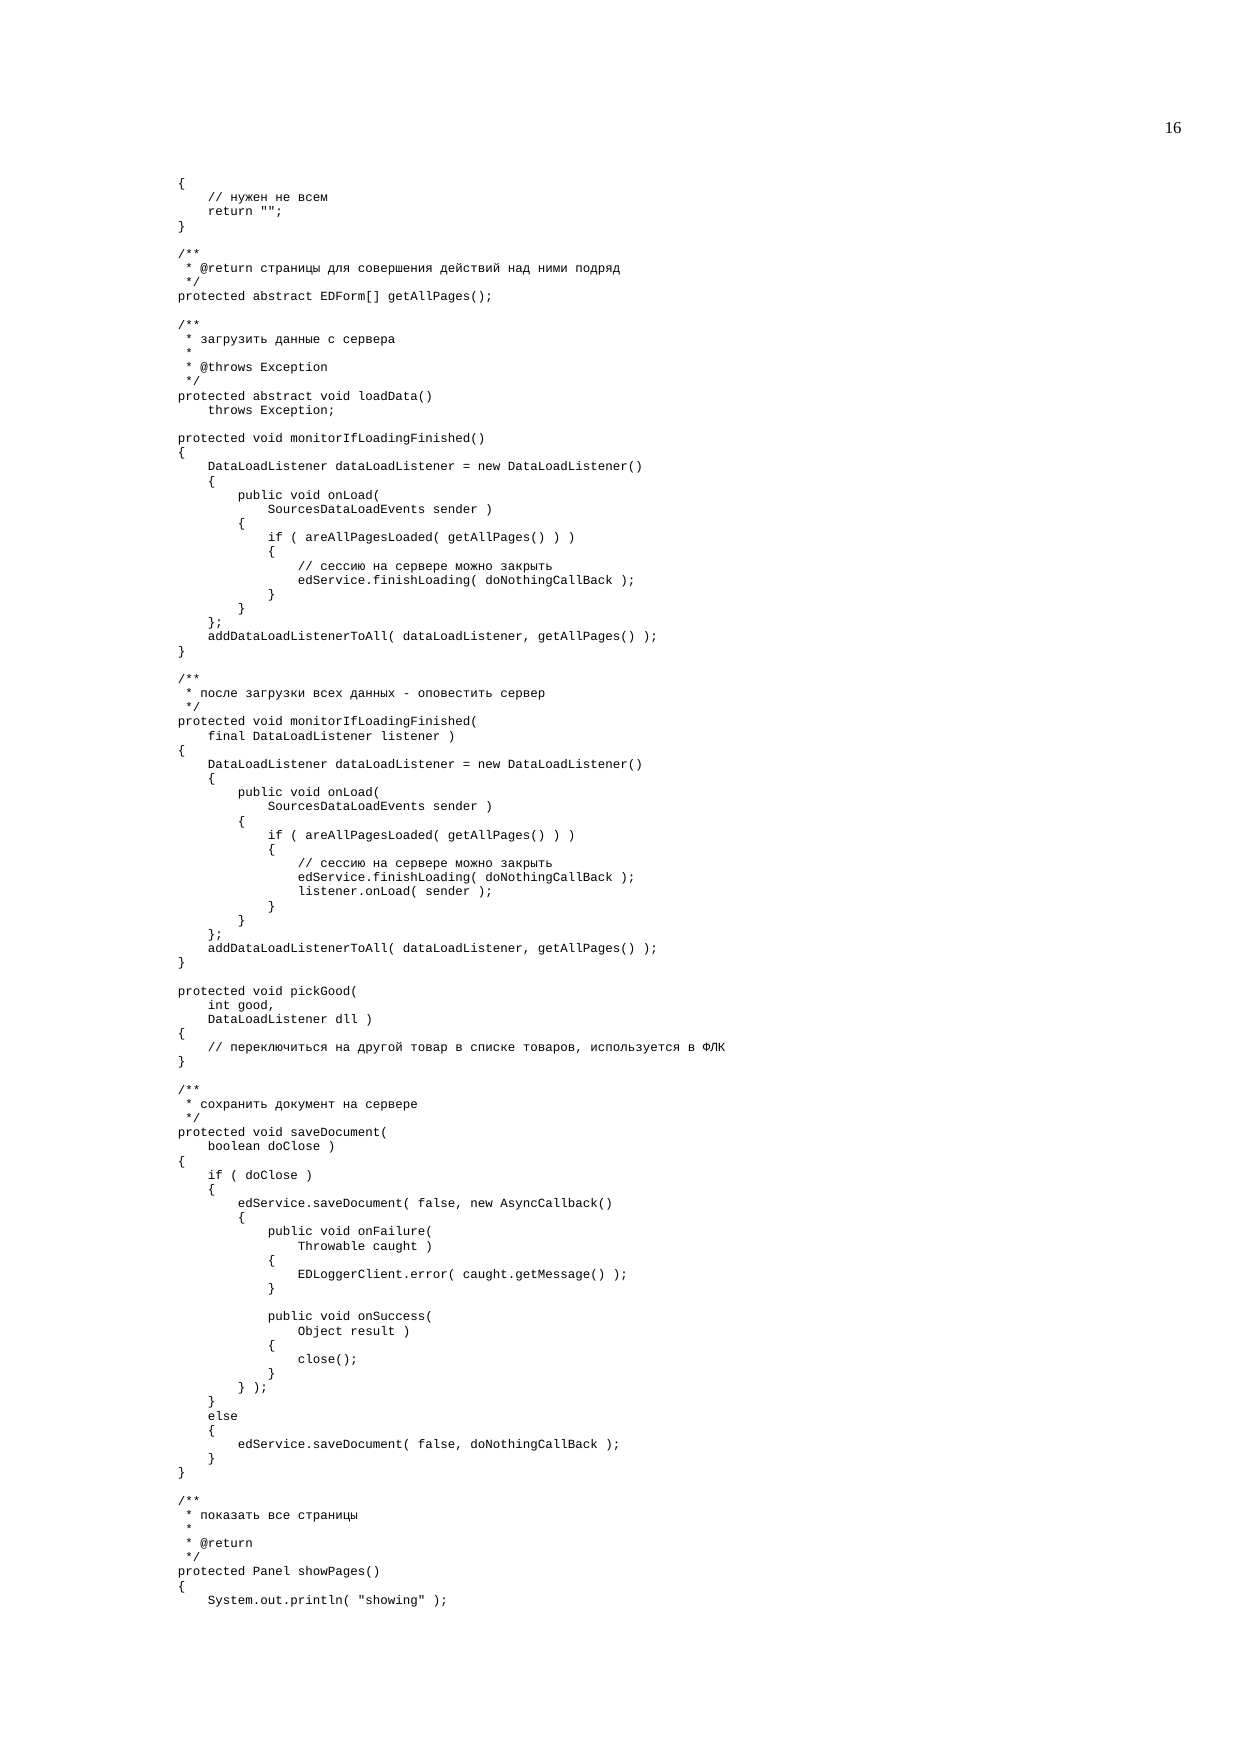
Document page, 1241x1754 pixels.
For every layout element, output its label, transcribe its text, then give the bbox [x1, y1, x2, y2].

text } [148, 588, 1181, 602]
text public void onSuccess( [148, 1310, 1181, 1324]
text } [148, 914, 1181, 928]
text * [148, 347, 1181, 361]
text protected abstract void loadData() [148, 389, 1181, 404]
text // нужен не всем [148, 191, 1181, 205]
text */ [148, 276, 1181, 290]
text * показать все страницы [148, 1509, 1181, 1523]
text DataLoadListener dataLoadListener = new DataLoadListener() [148, 758, 1181, 772]
text protected void monitorIfLoadingFinished() [148, 432, 1181, 446]
text edService.saveDocument( false, doNothingCallBack ); [148, 1438, 1181, 1452]
text } [148, 1282, 1181, 1296]
text public void onFailure( [148, 1225, 1181, 1239]
text System.out.println( "showing" ); [148, 1594, 1181, 1608]
text edService.finishLoading( doNothingCallBack ); [148, 574, 1181, 588]
text { [148, 744, 1181, 758]
text } [148, 1055, 1181, 1069]
text * @return страницы для совершения действий над ними подряд [148, 262, 1181, 276]
text { [148, 1579, 1181, 1594]
text { [148, 1027, 1181, 1041]
text if ( areAllPagesLoaded( getAllPages() ) ) [148, 829, 1181, 843]
text } [148, 1452, 1181, 1466]
text /** [148, 319, 1181, 333]
text * [148, 1523, 1181, 1537]
text }; [148, 616, 1181, 630]
text * @throws Exception [148, 361, 1181, 375]
text { [148, 814, 1181, 829]
text { [148, 474, 1181, 489]
text DataLoadListener dataLoadListener = new DataLoadListener() [148, 460, 1181, 474]
text * загрузить данные с сервера [148, 333, 1181, 347]
text { [148, 446, 1181, 460]
text throws Exception; [148, 404, 1181, 418]
text final DataLoadListener listener ) [148, 729, 1181, 744]
text /** [148, 1494, 1181, 1509]
text }; [148, 928, 1181, 942]
text Object result ) [148, 1324, 1181, 1339]
text // переключиться на другой товар в списке товаров, используется в ФЛК [148, 1041, 1181, 1055]
text Throwable caught ) [148, 1239, 1181, 1254]
text { [148, 1424, 1181, 1438]
text public void onLoad( [148, 786, 1181, 800]
text * @return [148, 1537, 1181, 1551]
text */ [148, 375, 1181, 389]
text * сохранить документ на сервере [148, 1098, 1181, 1112]
text SourcesDataLoadEvents sender ) [148, 503, 1181, 517]
text protected abstract EDForm[] getAllPages(); [148, 290, 1181, 304]
text } [148, 219, 1181, 234]
text DataLoadListener dll ) [148, 1013, 1181, 1027]
text EDLoggerClient.error( caught.getMessage() ); [148, 1268, 1181, 1282]
text } [148, 644, 1181, 659]
text */ [148, 1112, 1181, 1126]
text /** [148, 673, 1181, 687]
text { [148, 517, 1181, 531]
text return ""; [148, 205, 1181, 219]
text protected void monitorIfLoadingFinished( [148, 715, 1181, 729]
text { [148, 177, 1181, 191]
text } [148, 1466, 1181, 1480]
text else [148, 1409, 1181, 1424]
text { [148, 1254, 1181, 1268]
text protected void saveDocument( [148, 1126, 1181, 1140]
text */ [148, 1551, 1181, 1565]
text if ( doClose ) [148, 1169, 1181, 1183]
text } [148, 956, 1181, 970]
text { [148, 1339, 1181, 1353]
text protected Panel showPages() [148, 1565, 1181, 1579]
text listener.onLoad( sender ); [148, 885, 1181, 899]
text } [148, 1367, 1181, 1381]
text // сессию на сервере можно закрыть [148, 857, 1181, 871]
text } [148, 1395, 1181, 1409]
text /** [148, 1084, 1181, 1098]
text public void onLoad( [148, 489, 1181, 503]
text { [148, 1154, 1181, 1169]
text * после загрузки всех данных - оповестить сервер [148, 687, 1181, 701]
text close(); [148, 1353, 1181, 1367]
text SourcesDataLoadEvents sender ) [148, 800, 1181, 814]
text int good, [148, 999, 1181, 1013]
text addDataLoadListenerToAll( dataLoadListener, getAllPages() ); [148, 942, 1181, 956]
text addDataLoadListenerToAll( dataLoadListener, getAllPages() ); [148, 630, 1181, 644]
text */ [148, 701, 1181, 715]
text } [148, 602, 1181, 616]
text { [148, 843, 1181, 857]
text { [148, 1211, 1181, 1225]
text { [148, 772, 1181, 786]
text } ); [148, 1381, 1181, 1395]
text } [148, 899, 1181, 914]
text { [148, 1183, 1181, 1197]
text edService.saveDocument( false, new AsyncCallback() [148, 1197, 1181, 1211]
text if ( areAllPagesLoaded( getAllPages() ) ) [148, 531, 1181, 545]
text protected void pickGood( [148, 984, 1181, 999]
text boolean doClose ) [148, 1140, 1181, 1154]
text /** [148, 248, 1181, 262]
text { [148, 545, 1181, 559]
text // сессию на сервере можно закрыть [148, 559, 1181, 574]
text edService.finishLoading( doNothingCallBack ); [148, 871, 1181, 885]
